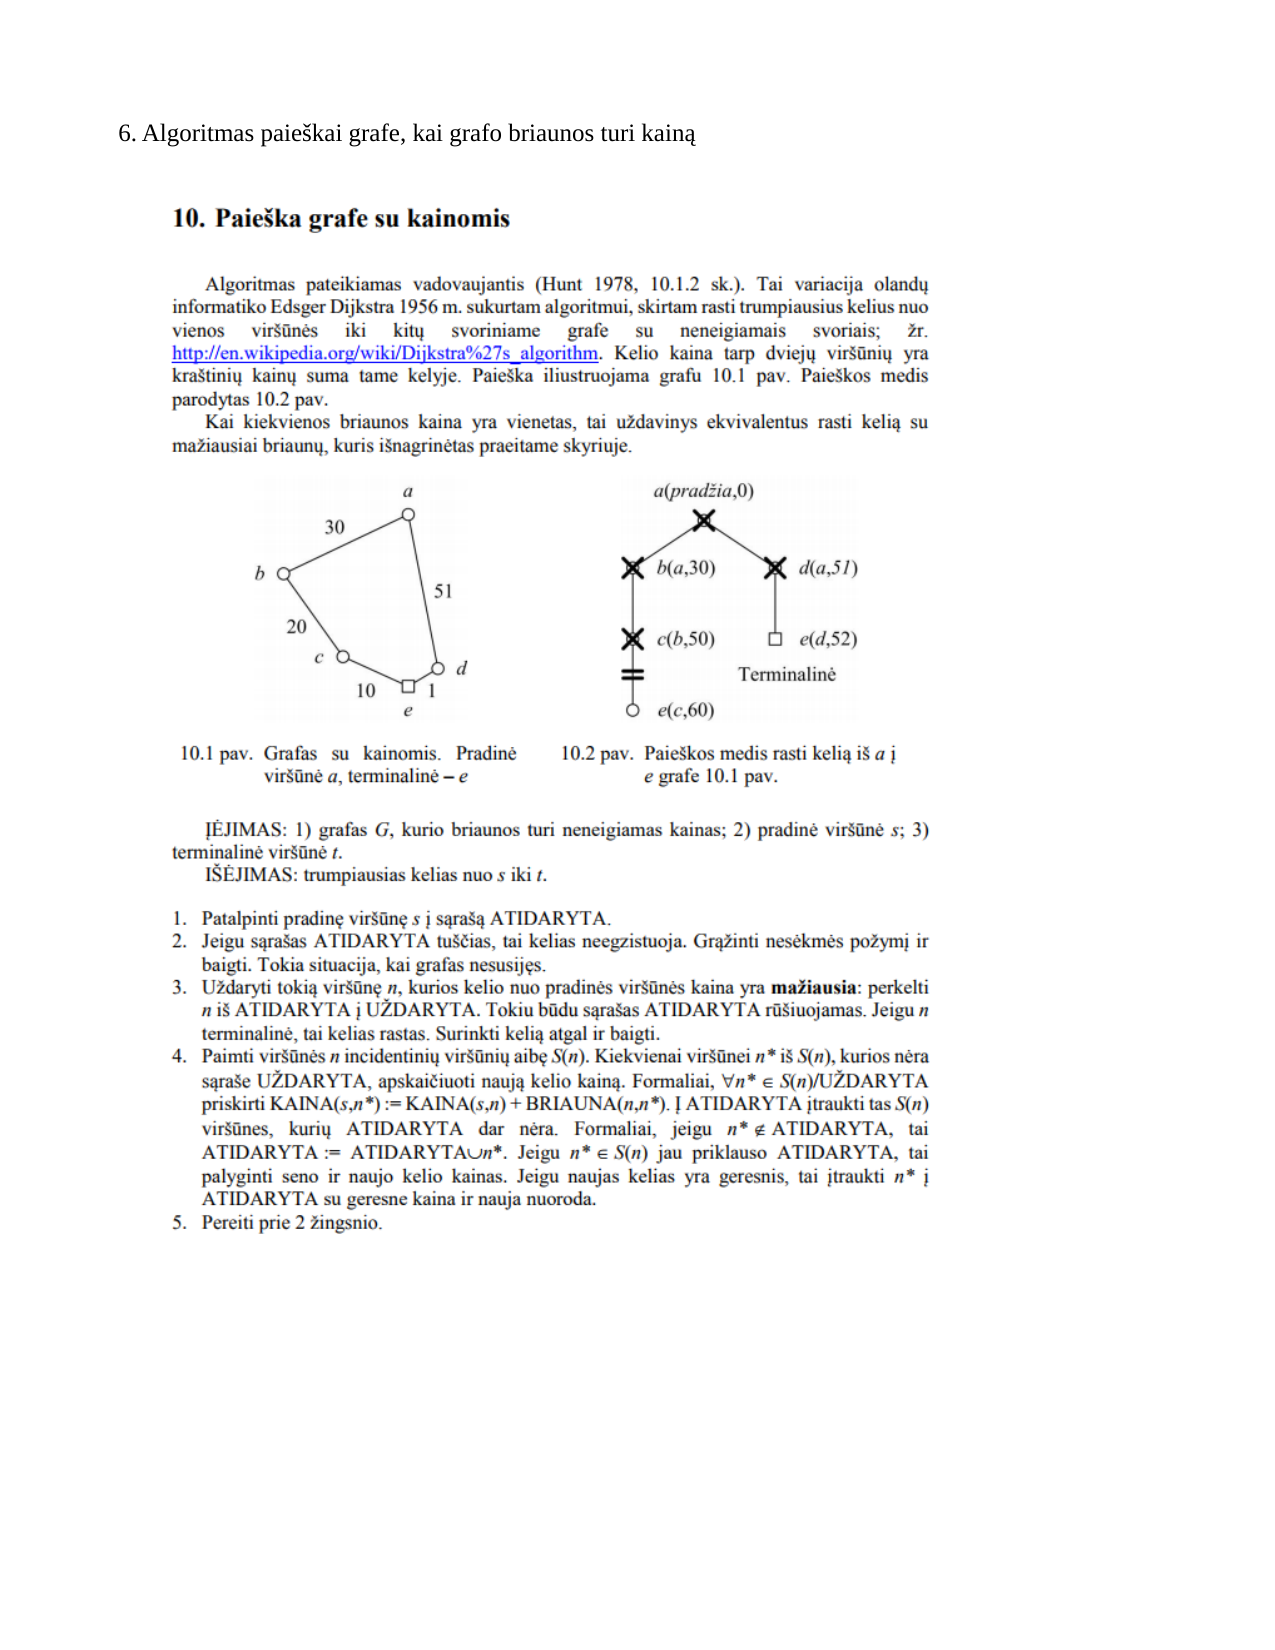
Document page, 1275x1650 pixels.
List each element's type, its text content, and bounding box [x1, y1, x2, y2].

text 6. Algoritmas paieškai grafe, kai grafo briaunos turi kainą [118, 118, 1157, 147]
picture [158, 198, 947, 1239]
